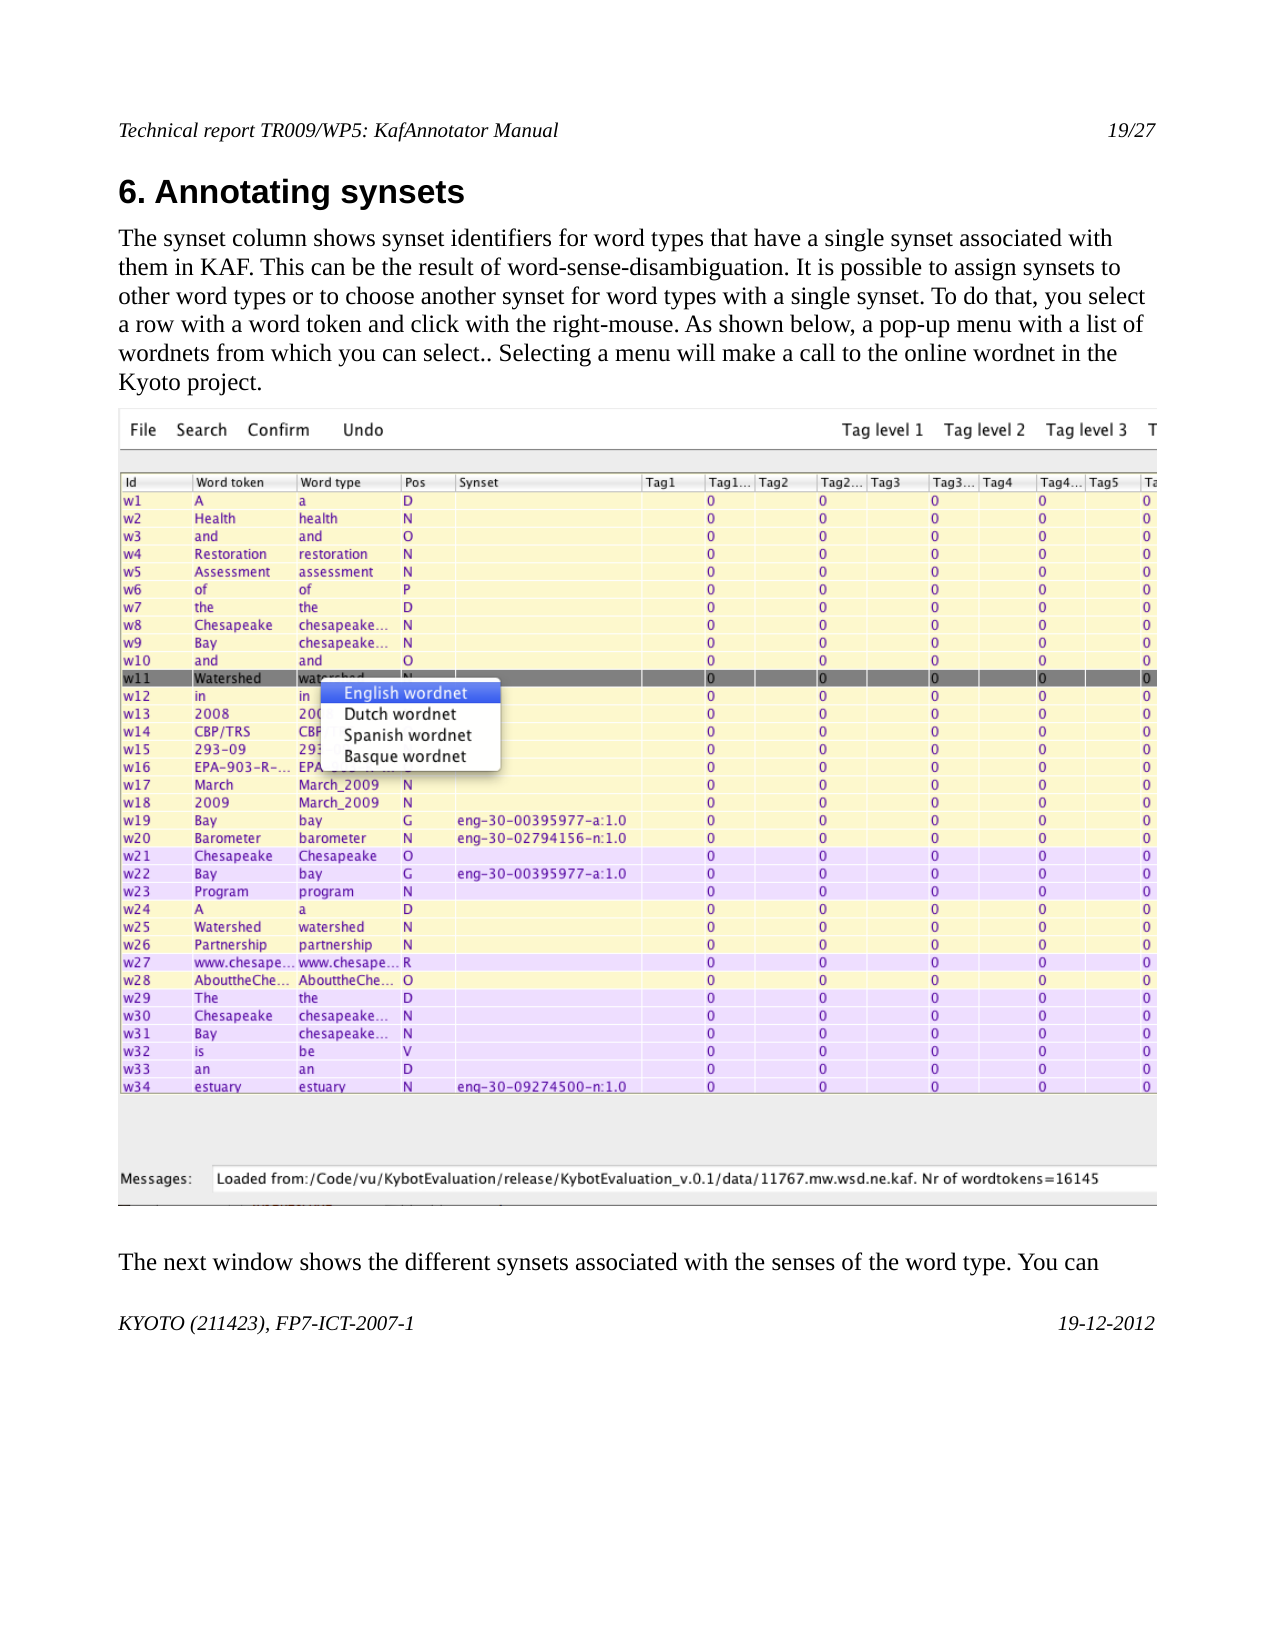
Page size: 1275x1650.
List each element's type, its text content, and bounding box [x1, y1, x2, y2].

text The synset column shows synset identifiers for word types that have a single synset associated with them in KAF. This can be the result of word-sense-disambiguation. It is possible to assign synsets to other word types or to choose another synset for word types with a single synset. To do that, you select a row with a word token and click with the right-mouse. As shown below, a pop-up menu with a list of wordnets from which you can select.. Selecting a menu will make a call to the online wordnet in the Kyoto project. [118, 223, 1157, 396]
text The next window shows the different synsets associated with the senses of the word type. You can [118, 1247, 1157, 1275]
picture [118, 408, 1157, 1206]
subtitle 6. Annotating synsets [118, 172, 1157, 211]
